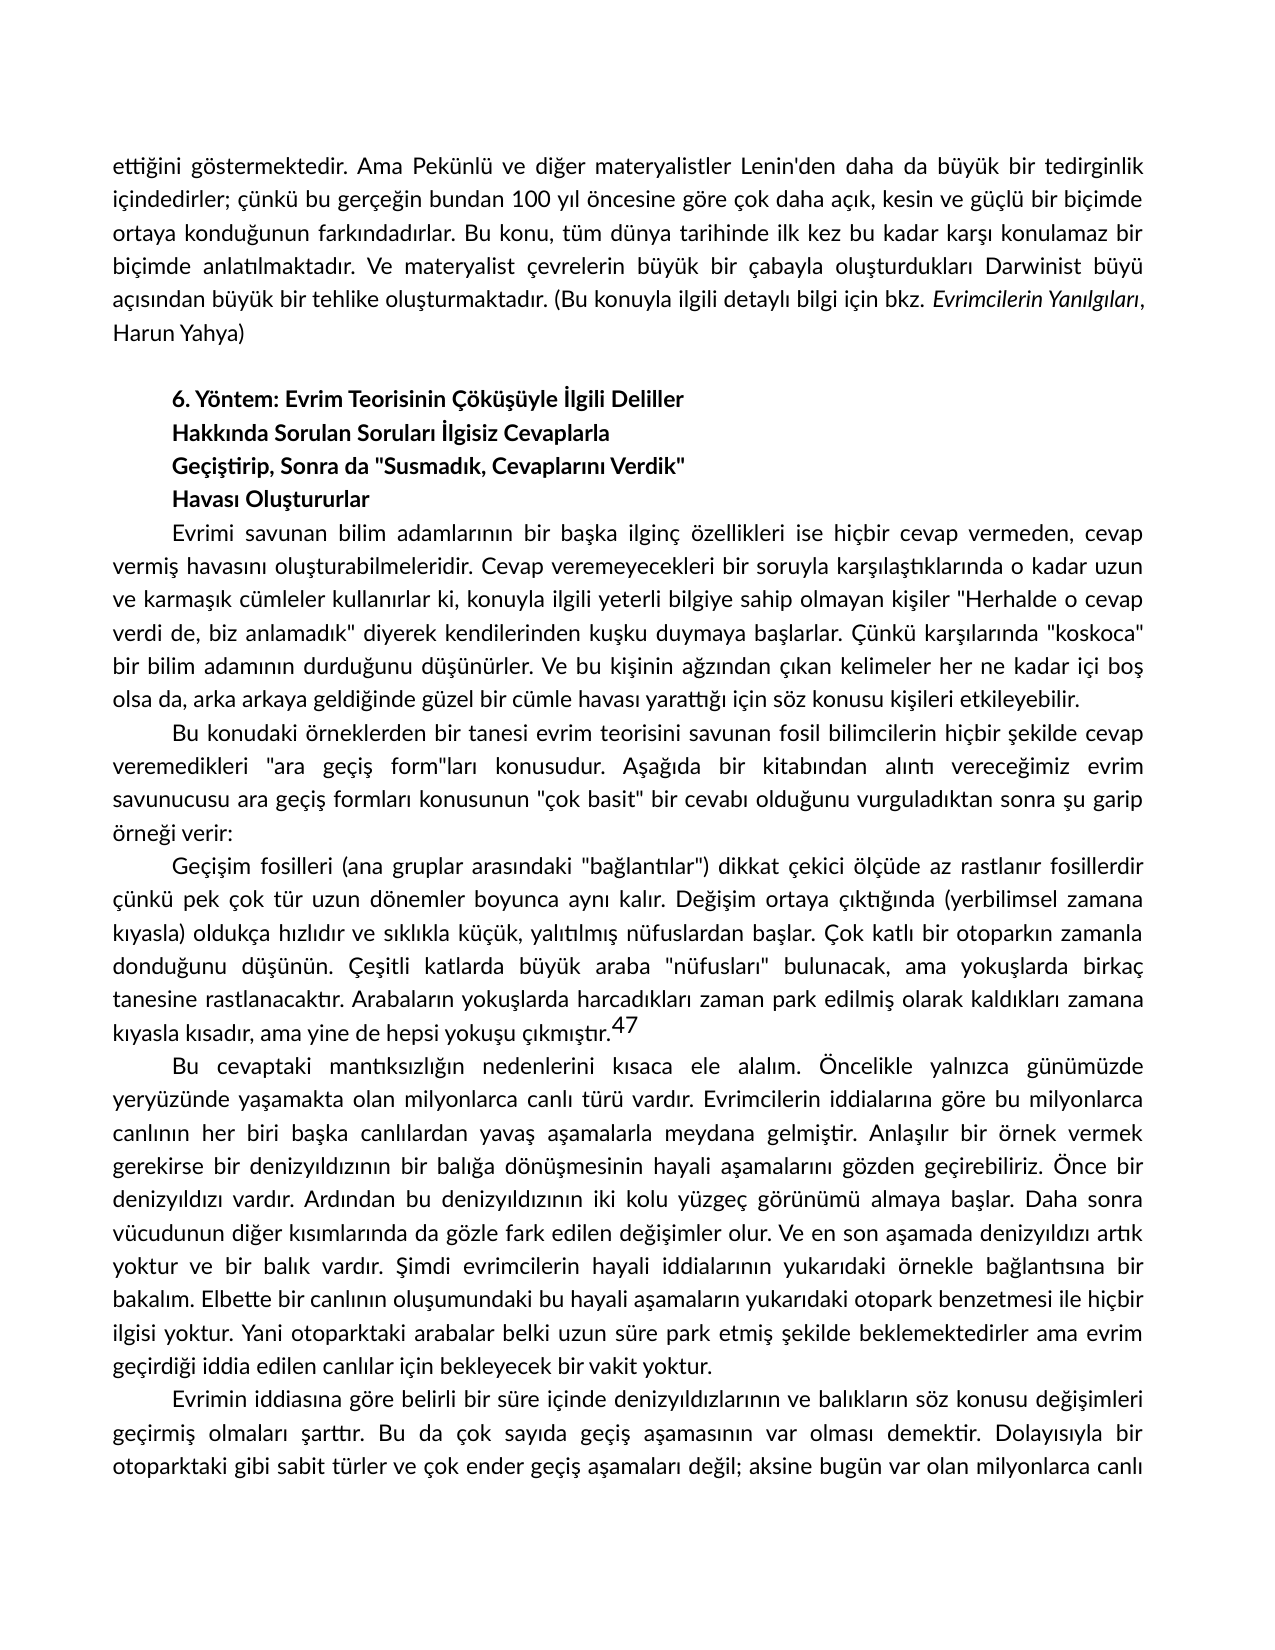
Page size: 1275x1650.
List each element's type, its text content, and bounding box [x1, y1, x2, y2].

text Hakkında Sorulan Soruları İlgisiz Cevaplarla [112, 414, 1145, 448]
text Geçişim fosilleri (ana gruplar arasındaki "bağlantılar") dikkat çekici ölçüde az rastlanır fosillerdir çünkü pek çok tür uzun dönemler boyunca aynı kalır. Değişim ortaya çıktığında (yerbilimsel zamana kıyasla) oldukça hızlıdır ve sıklıkla küçük, yalıtılmış nüfuslardan başlar. Çok katlı bir otoparkın zamanla donduğunu düşünün. Çeşitli katlarda büyük araba "nüfusları" bulunacak, ama yokuşlarda birkaç tanesine rastlanacaktır. Arabaların yokuşlarda harcadıkları zaman park edilmiş olarak kaldıkları zamana kıyasla kısadır, ama yine de hepsi yokuşu çıkmıştır.47 [112, 848, 1145, 1048]
text ettiğini göstermektedir. Ama Pekünlü ve diğer materyalistler Lenin'den daha da büyük bir tedirginlik içindedirler; çünkü bu gerçeğin bundan 100 yıl öncesine göre çok daha açık, kesin ve güçlü bir biçimde ortaya konduğunun farkındadırlar. Bu konu, tüm dünya tarihinde ilk kez bu kadar karşı konulamaz bir biçimde anlatılmaktadır. Ve materyalist çevrelerin büyük bir çabayla oluşturdukları Darwinist büyü açısından büyük bir tehlike oluşturmaktadır. (Bu konuyla ilgili detaylı bilgi için bkz. Evrimcilerin Yanılgıları, Harun Yahya) [112, 148, 1145, 348]
text Havası Oluştururlar [112, 481, 1145, 514]
text Geçiştirip, Sonra da "Susmadık, Cevaplarını Verdik" [112, 448, 1145, 481]
text Evrimin iddiasına göre belirli bir süre içinde denizyıldızlarının ve balıkların söz konusu değişimleri geçirmiş olmaları şarttır. Bu da çok sayıda geçiş aşamasının var olması demektir. Dolayısıyla bir otoparktaki gibi sabit türler ve çok ender geçiş aşamaları değil; aksine bugün var olan milyonlarca canlı [112, 1381, 1145, 1481]
text Bu konudaki örneklerden bir tanesi evrim teorisini savunan fosil bilimcilerin hiçbir şekilde cevap veremedikleri "ara geçiş form"ları konusudur. Aşağıda bir kitabından alıntı vereceğimiz evrim savunucusu ara geçiş formları konusunun "çok basit" bir cevabı olduğunu vurguladıktan sonra şu garip örneği verir: [112, 714, 1145, 848]
text Bu cevaptaki mantıksızlığın nedenlerini kısaca ele alalım. Öncelikle yalnızca günümüzde yeryüzünde yaşamakta olan milyonlarca canlı türü vardır. Evrimcilerin iddialarına göre bu milyonlarca canlının her biri başka canlılardan yavaş aşamalarla meydana gelmiştir. Anlaşılır bir örnek vermek gerekirse bir denizyıldızının bir balığa dönüşmesinin hayali aşamalarını gözden geçirebiliriz. Önce bir denizyıldızı vardır. Ardından bu denizyıldızının iki kolu yüzgeç görünümü almaya başlar. Daha sonra vücudunun diğer kısımlarında da gözle fark edilen değişimler olur. Ve en son aşamada denizyıldızı artık yoktur ve bir balık vardır. Şimdi evrimcilerin hayali iddialarının yukarıdaki örnekle bağlantısına bir bakalım. Elbette bir canlının oluşumundaki bu hayali aşamaların yukarıdaki otopark benzetmesi ile hiçbir ilgisi yoktur. Yani otoparktaki arabalar belki uzun süre park etmiş şekilde beklemektedirler ama evrim geçirdiği iddia edilen canlılar için bekleyecek bir vakit yoktur. [112, 1048, 1145, 1381]
text 6. Yöntem: Evrim Teorisinin Çöküşüyle İlgili Deliller [112, 381, 1145, 414]
text Evrimi savunan bilim adamlarının bir başka ilginç özellikleri ise hiçbir cevap vermeden, cevap vermiş havasını oluşturabilmeleridir. Cevap veremeyecekleri bir soruyla karşılaştıklarında o kadar uzun ve karmaşık cümleler kullanırlar ki, konuyla ilgili yeterli bilgiye sahip olmayan kişiler "Herhalde o cevap verdi de, biz anlamadık" diyerek kendilerinden kuşku duymaya başlarlar. Çünkü karşılarında "koskoca" bir bilim adamının durduğunu düşünürler. Ve bu kişinin ağzından çıkan kelimeler her ne kadar içi boş olsa da, arka arkaya geldiğinde güzel bir cümle havası yarattığı için söz konusu kişileri etkileyebilir. [112, 514, 1145, 714]
